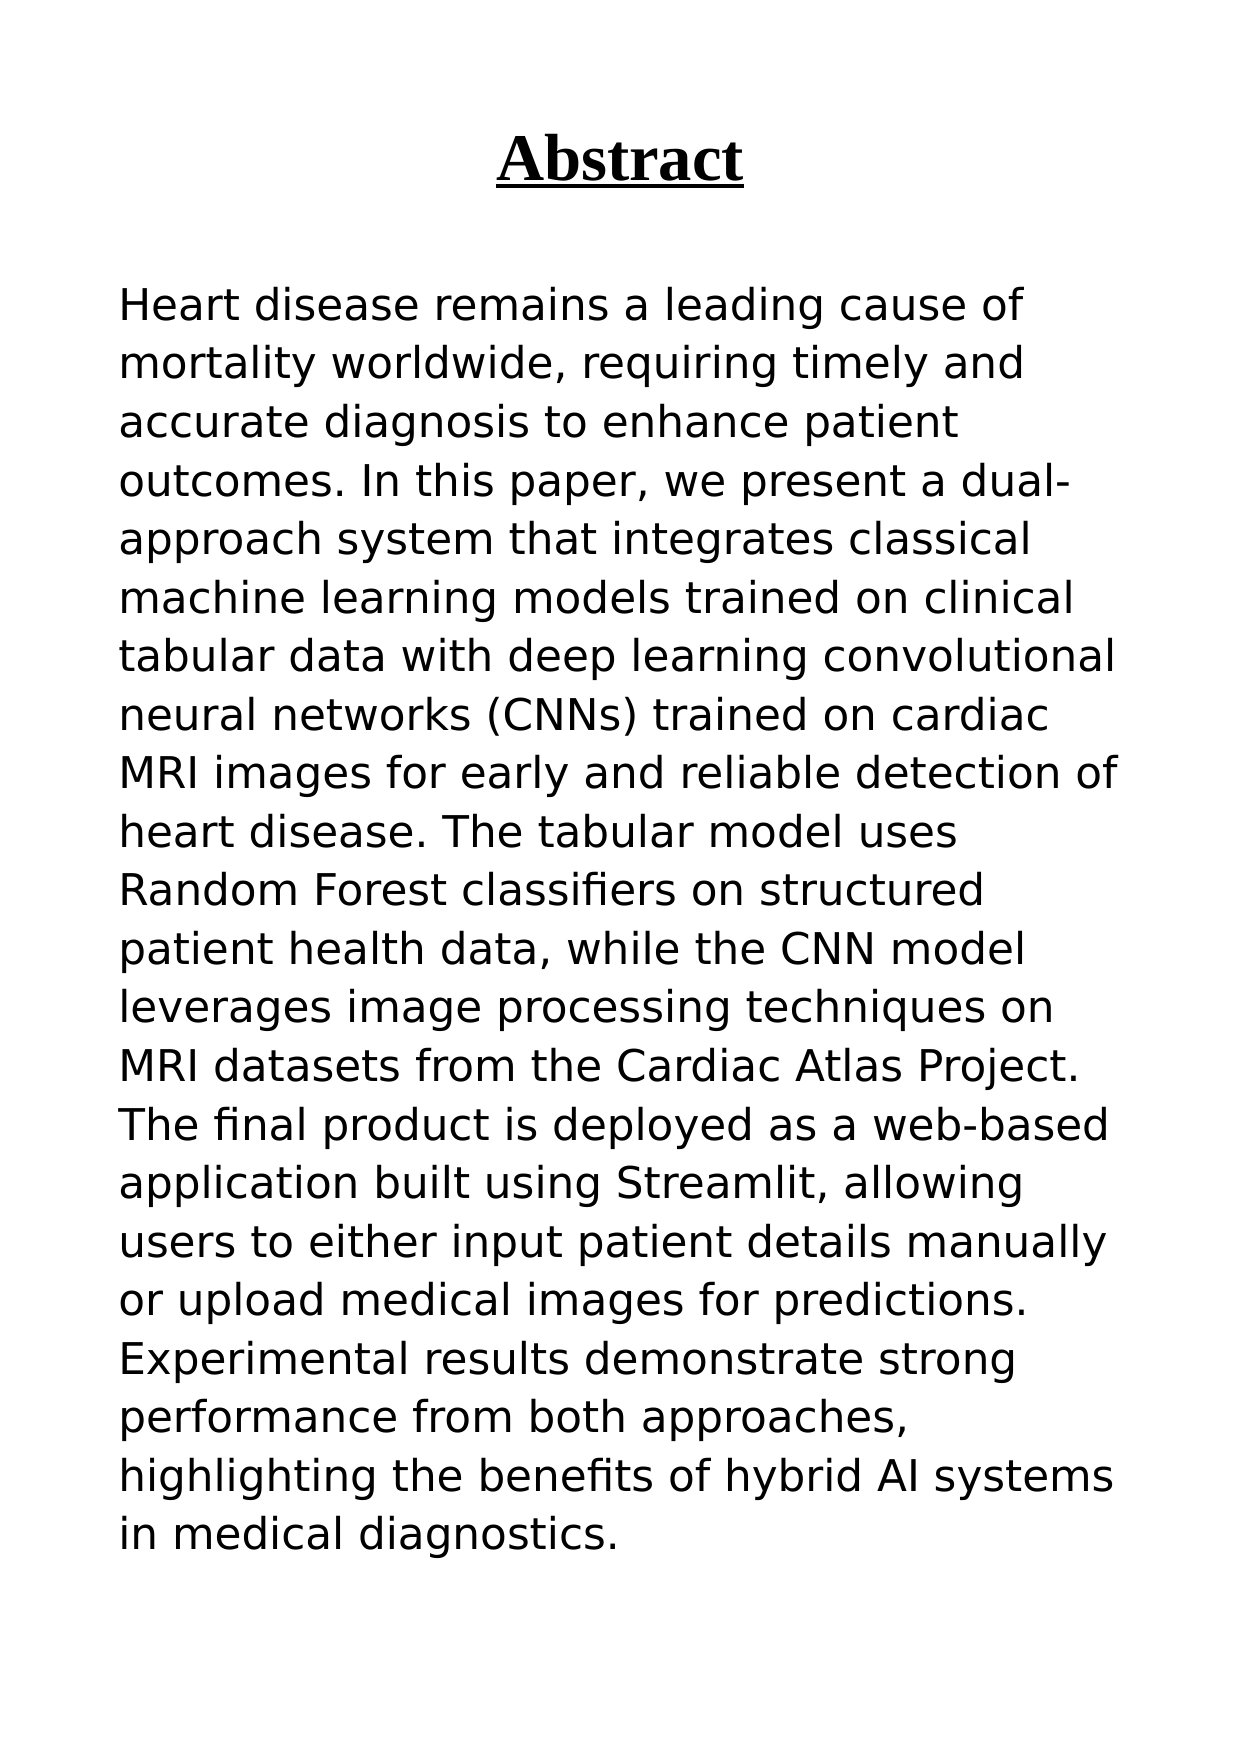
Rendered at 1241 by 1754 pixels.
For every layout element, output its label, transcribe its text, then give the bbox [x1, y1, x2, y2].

subtitle Abstract [118, 118, 1122, 195]
text Heart disease remains a leading cause of mortality worldwide, requiring timely and accurate diagnosis to enhance patient outcomes. In this paper, we present a dual-approach system that integrates classical machine learning models trained on clinical tabular data with deep learning convolutional neural networks (CNNs) trained on cardiac MRI images for early and reliable detection of heart disease. The tabular model uses Random Forest classifiers on structured patient health data, while the CNN model leverages image processing techniques on MRI datasets from the Cardiac Atlas Project. The final product is deployed as a web-based application built using Streamlit, allowing users to either input patient details manually or upload medical images for predictions. Experimental results demonstrate strong performance from both approaches, highlighting the benefits of hybrid AI systems in medical diagnostics. [118, 280, 1122, 1560]
